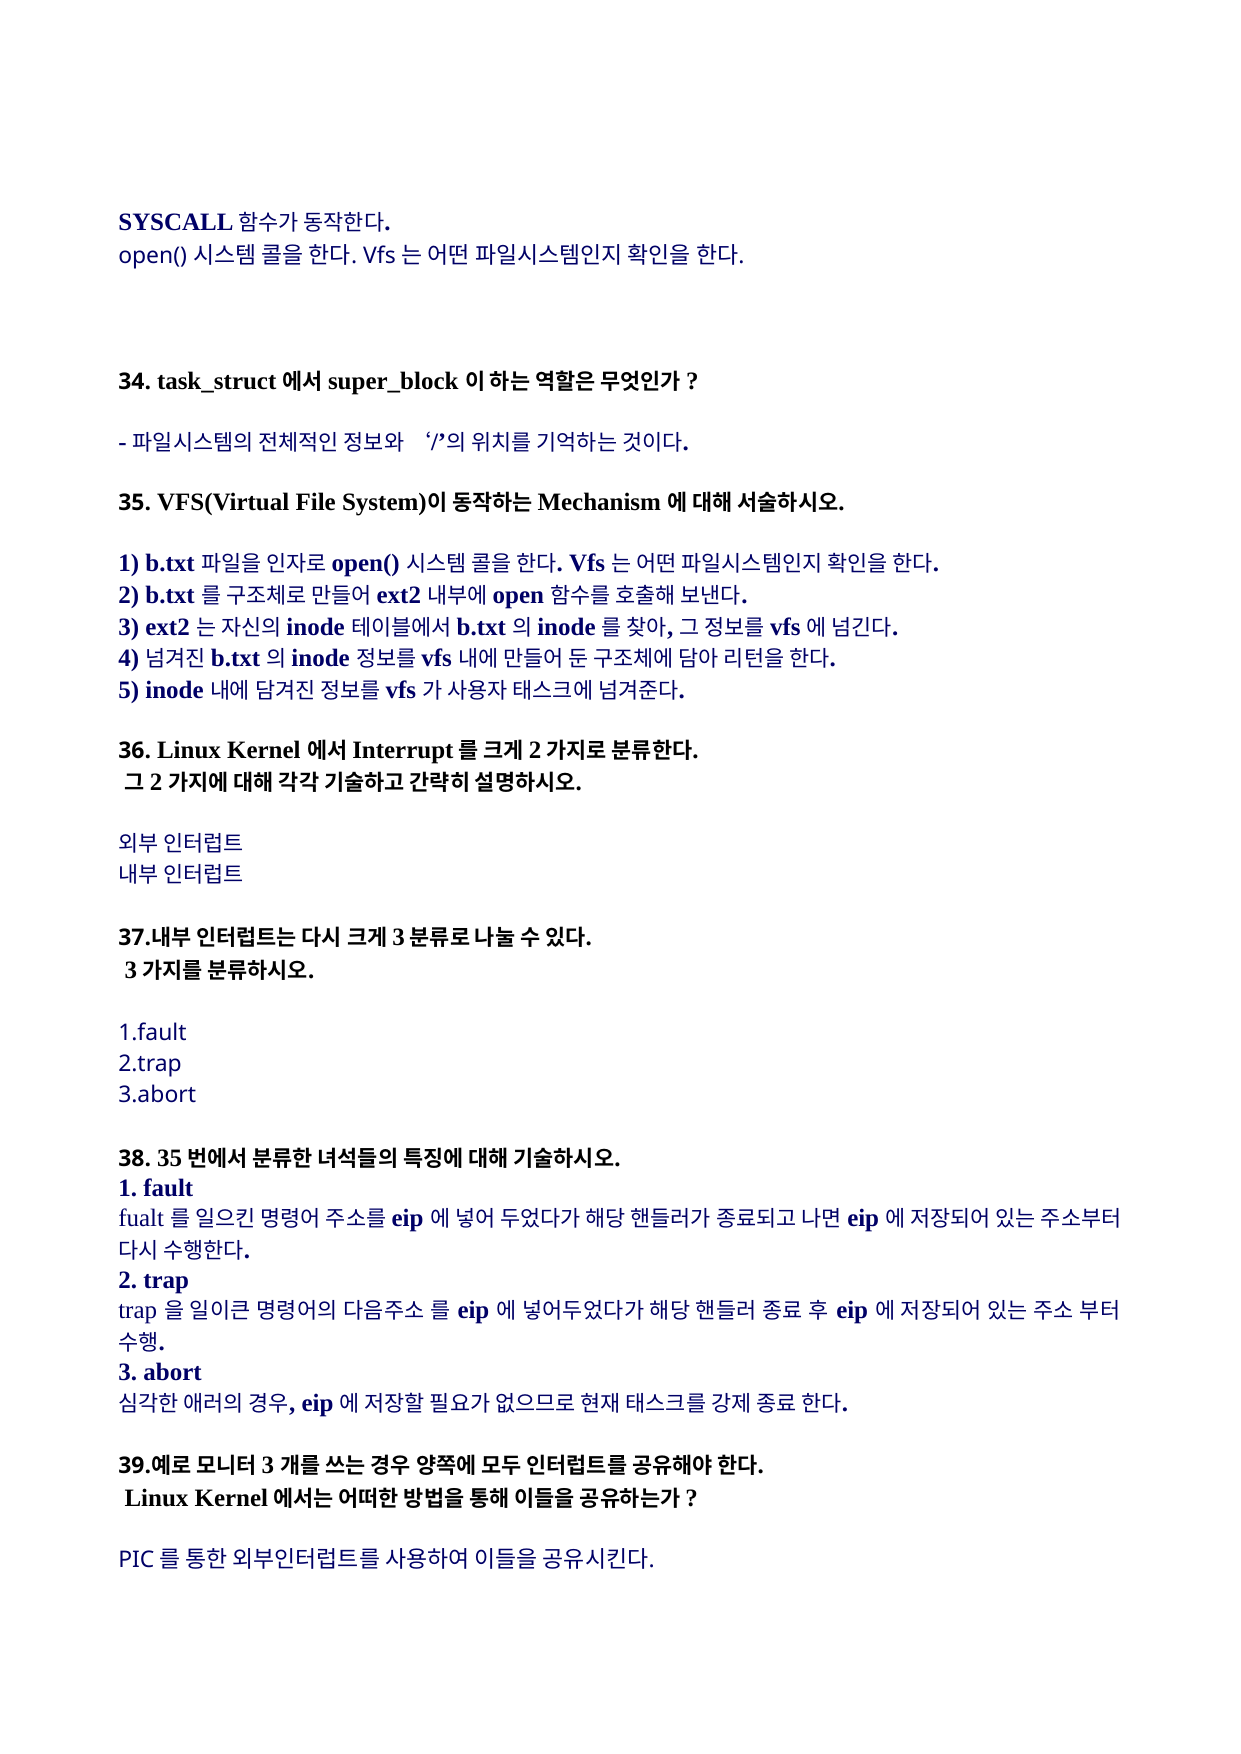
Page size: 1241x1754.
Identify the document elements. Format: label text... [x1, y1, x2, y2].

text 외부 인터럽트 [118, 826, 1122, 857]
text 1.fault [118, 1016, 1122, 1047]
text 39.예로 모니터 3 개를 쓰는 경우 양쪽에 모두 인터럽트를 공유해야 한다. [118, 1448, 1122, 1481]
text SYSCALL 함수가 동작한다. [118, 205, 1122, 237]
text 1) b.txt 파일을 인자로 open() 시스템 콜을 한다. Vfs 는 어떤 파일시스템인지 확인을 한다. [118, 546, 1122, 578]
text 37.내부 인터럽트는 다시 크게 3분류로 나눌 수 있다. [118, 920, 1122, 953]
text 38. 35번에서 분류한 녀석들의 특징에 대해 기술하시오. [118, 1141, 1122, 1173]
text 4) 넘겨진 b.txt 의 inode 정보를 vfs 내에 만들어 둔 구조체에 담아 리턴을 한다. [118, 641, 1122, 673]
text 5) inode 내에 담겨진 정보를 vfs 가 사용자 태스크에 넘겨준다. [118, 673, 1122, 704]
text Linux Kernel에서는 어떠한 방법을 통해 이들을 공유하는가 ? [118, 1481, 1122, 1512]
text 34. task_struct 에서 super_block 이 하는 역할은 무엇인가 ? [118, 364, 1122, 396]
text - 파일시스템의 전체적인 정보와 ‘/’의 위치를 기억하는 것이다. [118, 425, 1122, 456]
text 2.trap [118, 1047, 1122, 1078]
text 1. fault [118, 1173, 1122, 1201]
text 3가지를 분류하시오. [118, 953, 1122, 984]
text 3.abort [118, 1078, 1122, 1109]
text trap 을 일이큰 명령어의 다음주소 를 eip 에 넣어두었다가 해당 핸들러 종료 후 eip 에 저장되어 있는 주소 부터 수행. [118, 1293, 1122, 1357]
text 내부 인터럽트 [118, 857, 1122, 889]
text 심각한 애러의 경우, eip 에 저장할 필요가 없으므로 현재 태스크를 강제 종료 한다. [118, 1386, 1122, 1417]
text 36. Linux Kernel 에서 Interrupt를 크게 2가지로 분류한다. [118, 733, 1122, 765]
text 2. trap [118, 1265, 1122, 1293]
text 그 2 가지에 대해 각각 기술하고 간략히 설명하시오. [118, 765, 1122, 797]
text 3. abort [118, 1357, 1122, 1386]
text 2) b.txt 를 구조체로 만들어 ext2 내부에 open 함수를 호출해 보낸다. [118, 578, 1122, 609]
text 3) ext2 는 자신의 inode 테이블에서 b.txt 의 inode 를 찾아, 그 정보를 vfs 에 넘긴다. [118, 609, 1122, 641]
text PIC를 통한 외부인터럽트를 사용하여 이들을 공유시킨다. [118, 1541, 1122, 1574]
text open() 시스템 콜을 한다. Vfs 는 어떤 파일시스템인지 확인을 한다. [118, 237, 1122, 270]
text 35. VFS(Virtual File System)이 동작하는 Mechanism 에 대해 서술하시오. [118, 485, 1122, 517]
text fualt 를 일으킨 명령어 주소를 eip 에 넣어 두었다가 해당 핸들러가 종료되고 나면 eip 에 저장되어 있는 주소부터 다시 수행한다. [118, 1201, 1122, 1265]
